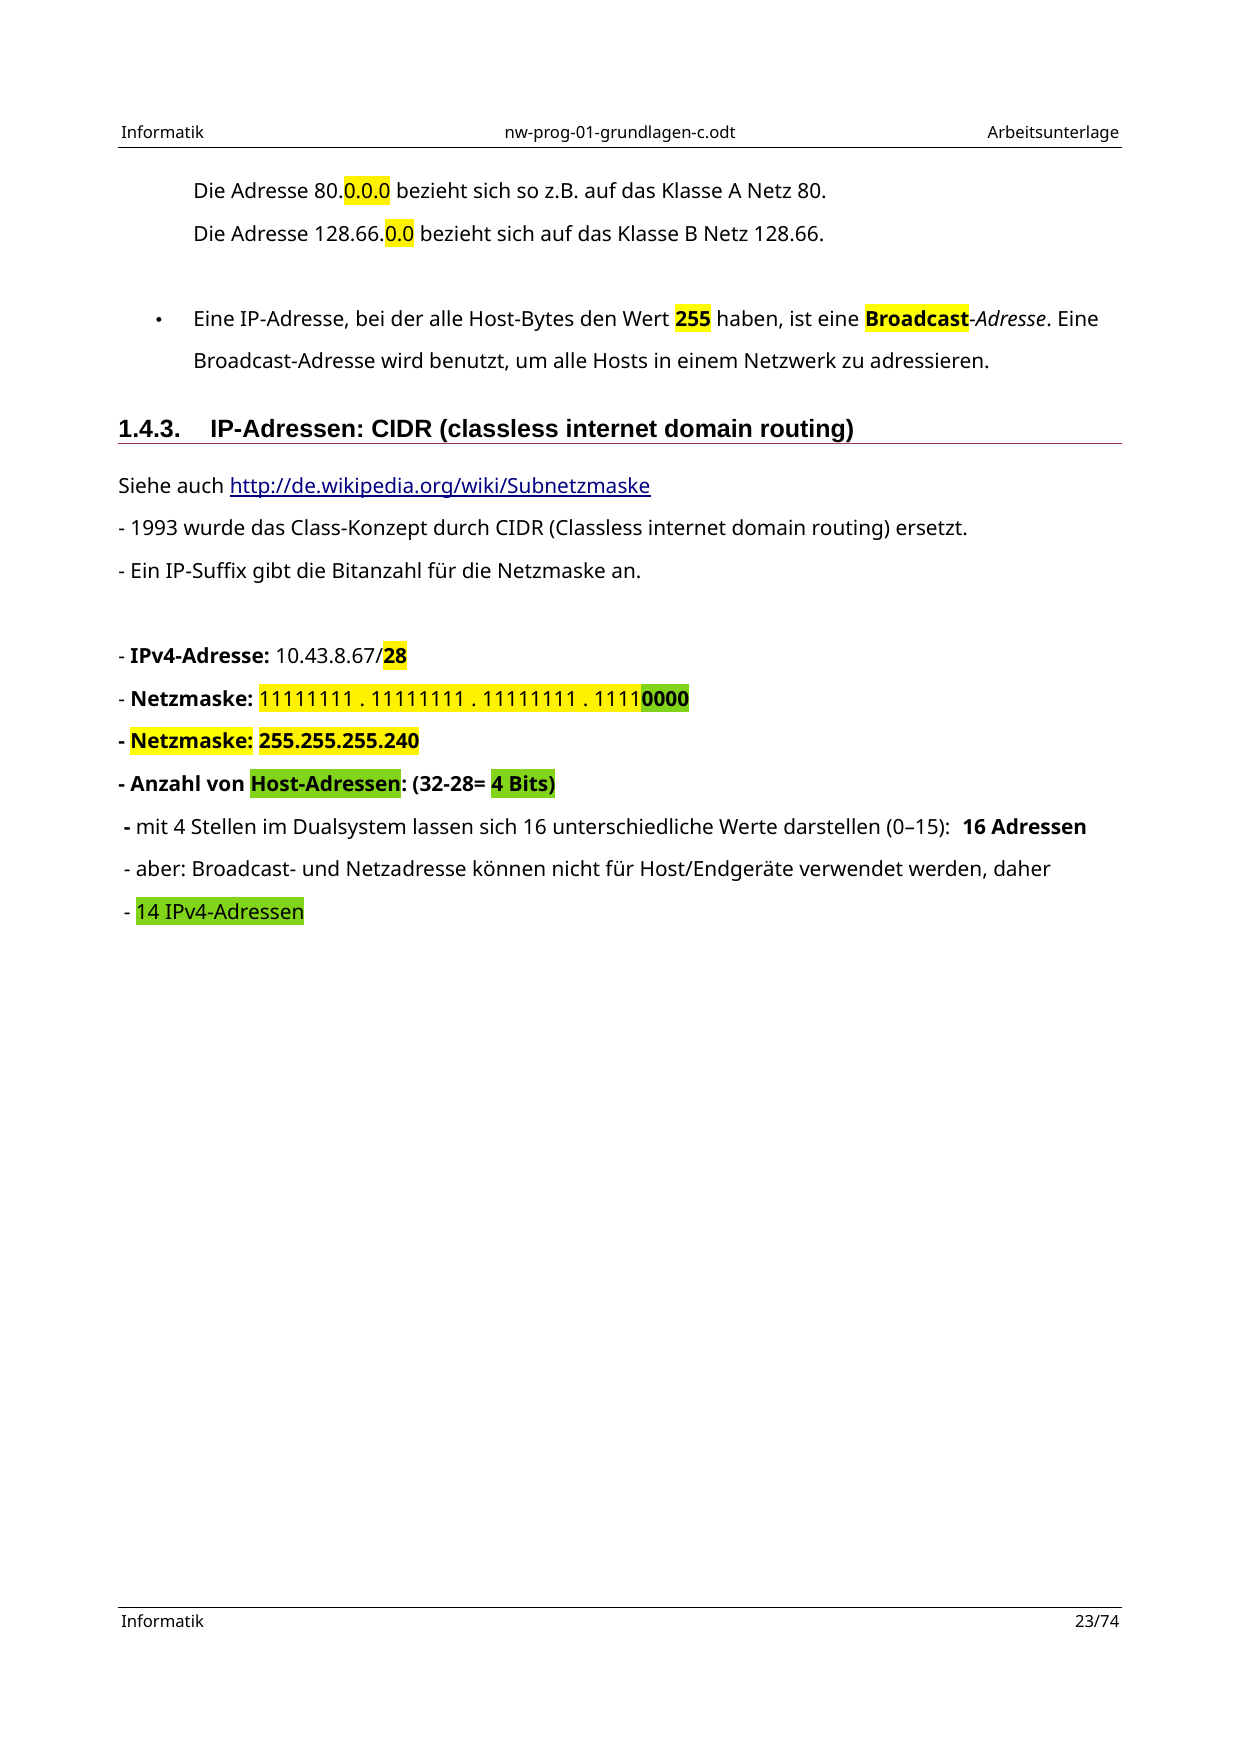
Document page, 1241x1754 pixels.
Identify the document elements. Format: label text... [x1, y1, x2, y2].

text - 1993 wurde das Class-Konzept durch CIDR (Classless internet domain routing) ersetzt. [118, 513, 1122, 542]
text - Ein IP-Suffix gibt die Bitanzahl für die Netzmaske an. [118, 556, 1122, 627]
list Eine IP-Adresse, bei der alle Host-Bytes den Wert 255 haben, ist eine Broadcast-Adresse. Eine Broadcast-Adresse wird benutzt, um alle Hosts in einem Netzwerk zu adressieren. [156, 304, 1122, 375]
subtitle IP-Adressen: CIDR (classless internet domain routing) [118, 414, 1122, 443]
text Siehe auch http://de.wikipedia.org/wiki/Subnetzmaske [118, 471, 1122, 499]
text - Anzahl von Host-Adressen: (32-28= 4 Bits) - mit 4 Stellen im Dualsystem lassen sich 16 unterschiedliche Werte darstellen (0–15): 16 Adressen [118, 769, 1122, 840]
text - aber: Broadcast- und Netzadresse können nicht für Host/Endgeräte verwendet werden, daher - 14 IPv4-Adressen [118, 854, 1122, 925]
text - Netzmaske: 11111111 . 11111111 . 11111111 . 11110000 - Netzmaske: 255.255.255.240 [118, 684, 1122, 755]
list Die Adresse 80.0.0.0 bezieht sich so z.B. auf das Klasse A Netz 80. Die Adresse 128.66.0.0 bezieht sich auf das Klasse B Netz 128.66. [156, 176, 1122, 247]
text - IPv4-Adresse: 10.43.8.67/28 [118, 641, 1122, 670]
